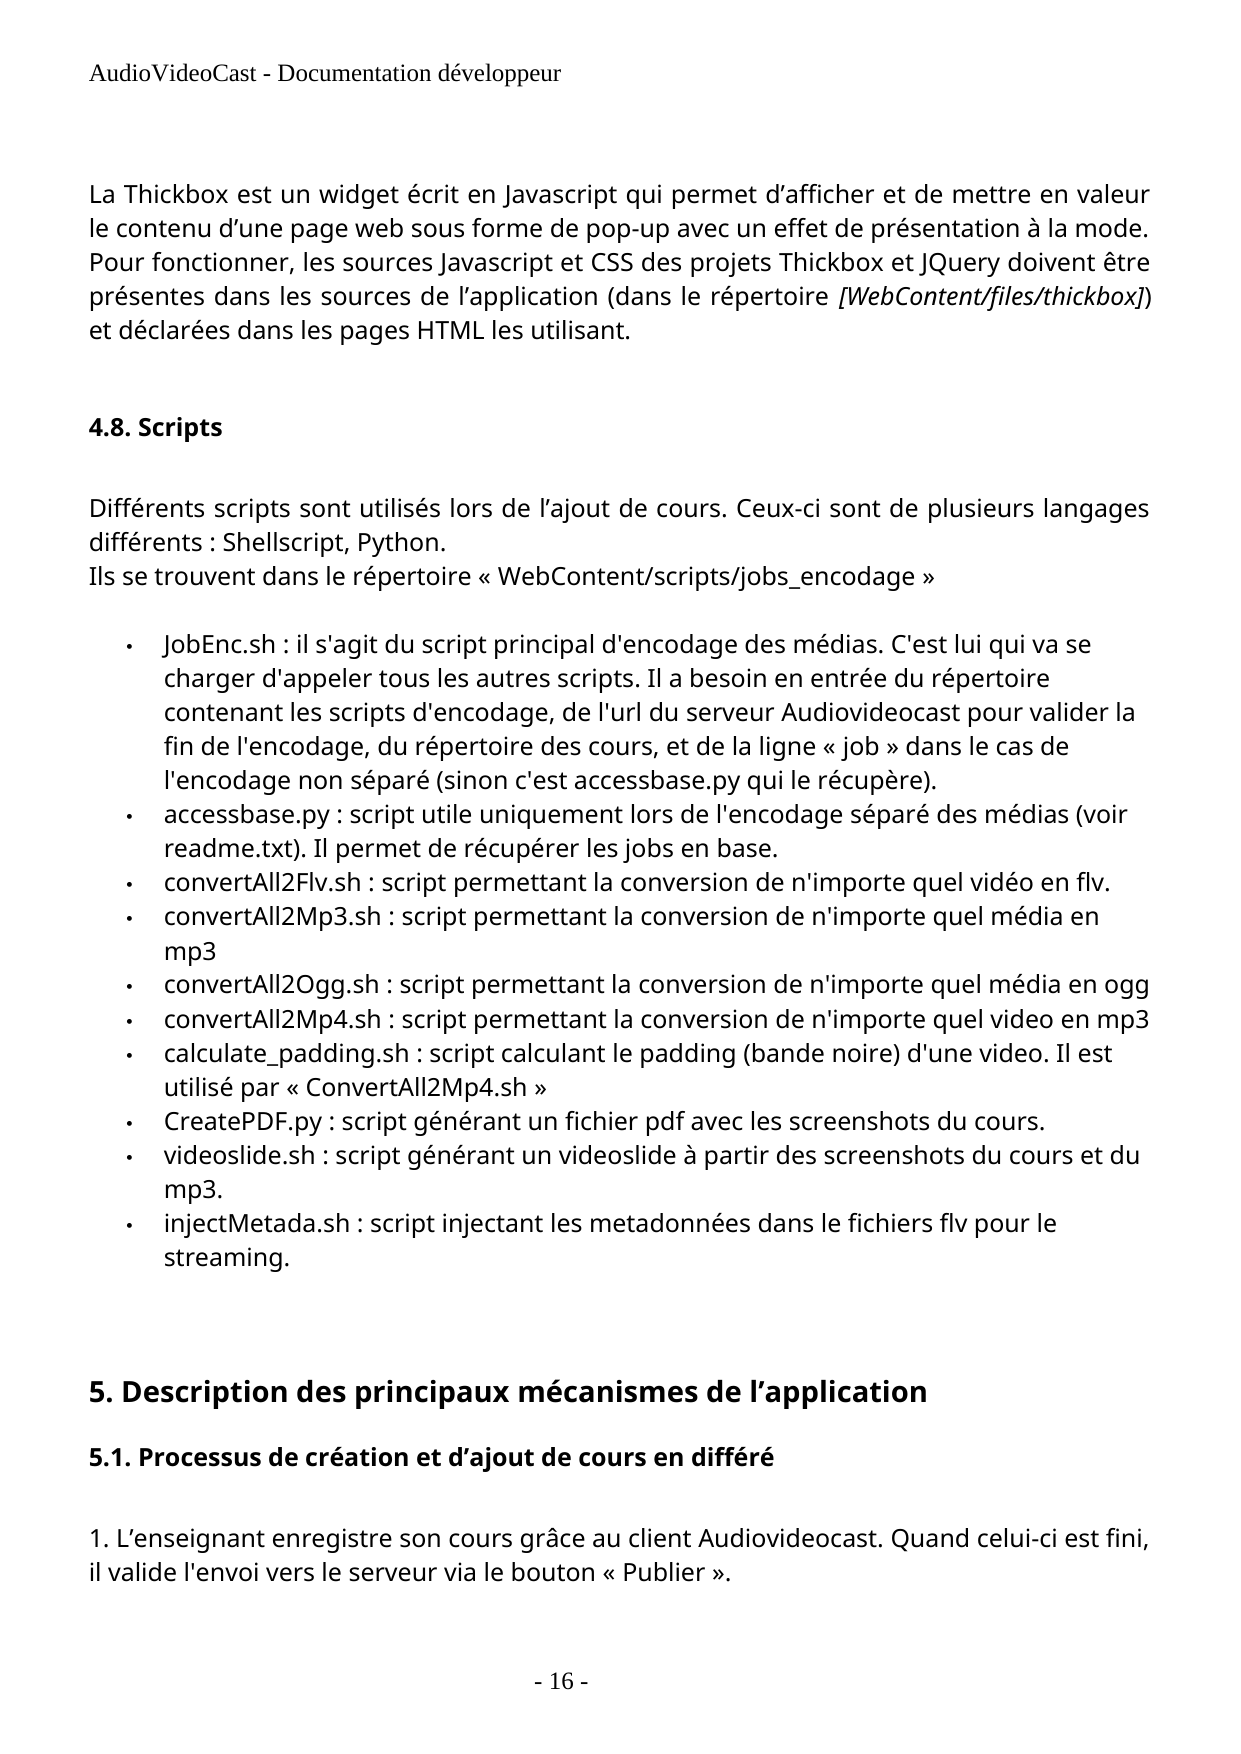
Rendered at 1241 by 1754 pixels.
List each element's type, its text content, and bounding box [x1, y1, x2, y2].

text Ils se trouvent dans le répertoire « WebContent/scripts/jobs_encodage » [88, 558, 1152, 592]
subtitle 4.8. Scripts [88, 410, 1152, 444]
text 1. L’enseignant enregistre son cours grâce au client Audiovideocast. Quand celui-ci est fini, il valide l'envoi vers le serveur via le bouton « Publier ». [88, 1520, 1152, 1588]
list injectMetada.sh : script injectant les metadonnées dans le fichiers flv pour le streaming. [126, 1206, 1152, 1274]
list accessbase.py : script utile uniquement lors de l'encodage séparé des médias (voir readme.txt). Il permet de récupérer les jobs en base. [126, 797, 1152, 865]
subtitle 5. Description des principaux mécanismes de l’application [88, 1371, 1152, 1411]
list calculate_padding.sh : script calculant le padding (bande noire) d'une video. Il est utilisé par « ConvertAll2Mp4.sh » [126, 1035, 1152, 1103]
list JobEnc.sh : il s'agit du script principal d'encodage des médias. C'est lui qui va se charger d'appeler tous les autres scripts. Il a besoin en entrée du répertoire contenant les scripts d'encodage, de l'url du serveur Audiovideocast pour valider la fin de l'encodage, du répertoire des cours, et de la ligne « job » dans le cas de l'encodage non séparé (sinon c'est accessbase.py qui le récupère). [126, 627, 1152, 797]
text Pour fonctionner, les sources Javascript et CSS des projets Thickbox et JQuery doivent être présentes dans les sources de l’application (dans le répertoire [WebContent/files/thickbox]) et déclarées dans les pages HTML les utilisant. [88, 244, 1152, 347]
list videoslide.sh : script générant un videoslide à partir des screenshots du cours et du mp3. [126, 1137, 1152, 1206]
list convertAll2Flv.sh : script permettant la conversion de n'importe quel vidéo en flv. [126, 865, 1152, 899]
list convertAll2Mp4.sh : script permettant la conversion de n'importe quel video en mp3 [126, 1001, 1152, 1035]
list CreatePDF.py : script générant un fichier pdf avec les screenshots du cours. [126, 1103, 1152, 1137]
list convertAll2Mp3.sh : script permettant la conversion de n'importe quel média en mp3 [126, 899, 1152, 967]
text La Thickbox est un widget écrit en Javascript qui permet d’afficher et de mettre en valeur le contenu d’une page web sous forme de pop-up avec un effet de présentation à la mode. [88, 176, 1152, 244]
text Différents scripts sont utilisés lors de l’ajout de cours. Ceux-ci sont de plusieurs langages différents : Shellscript, Python. [88, 490, 1152, 558]
subtitle 5.1. Processus de création et d’ajout de cours en différé [88, 1440, 1152, 1474]
list convertAll2Ogg.sh : script permettant la conversion de n'importe quel média en ogg [126, 967, 1152, 1001]
